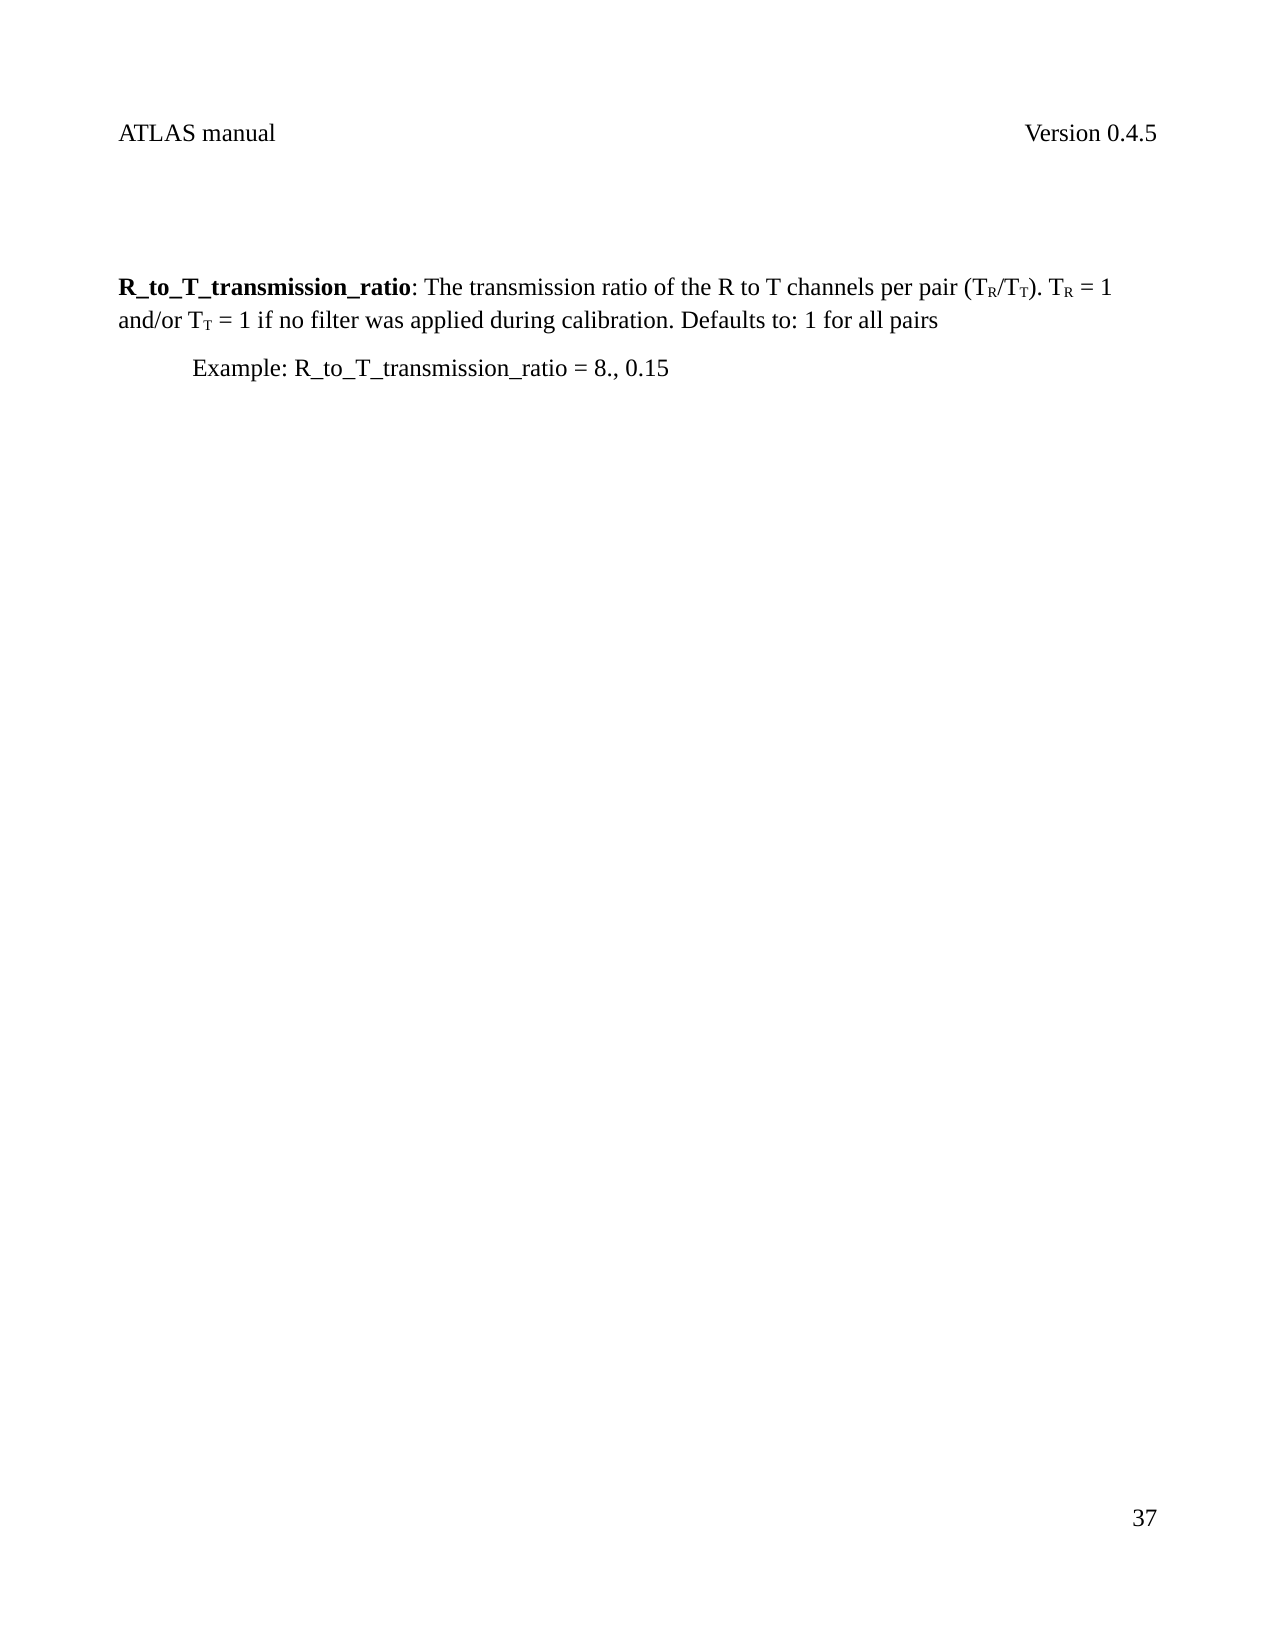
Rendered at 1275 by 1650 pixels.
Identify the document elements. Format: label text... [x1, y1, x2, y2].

text R_to_T_transmission_ratio: The transmission ratio of the R to T channels per pair (TR/TT). TR = 1 and/or TT = 1 if no filter was applied during calibration. Defaults to: 1 for all pairs [118, 272, 1157, 334]
text Example: R_to_T_transmission_ratio = 8., 0.15 [118, 353, 1157, 381]
